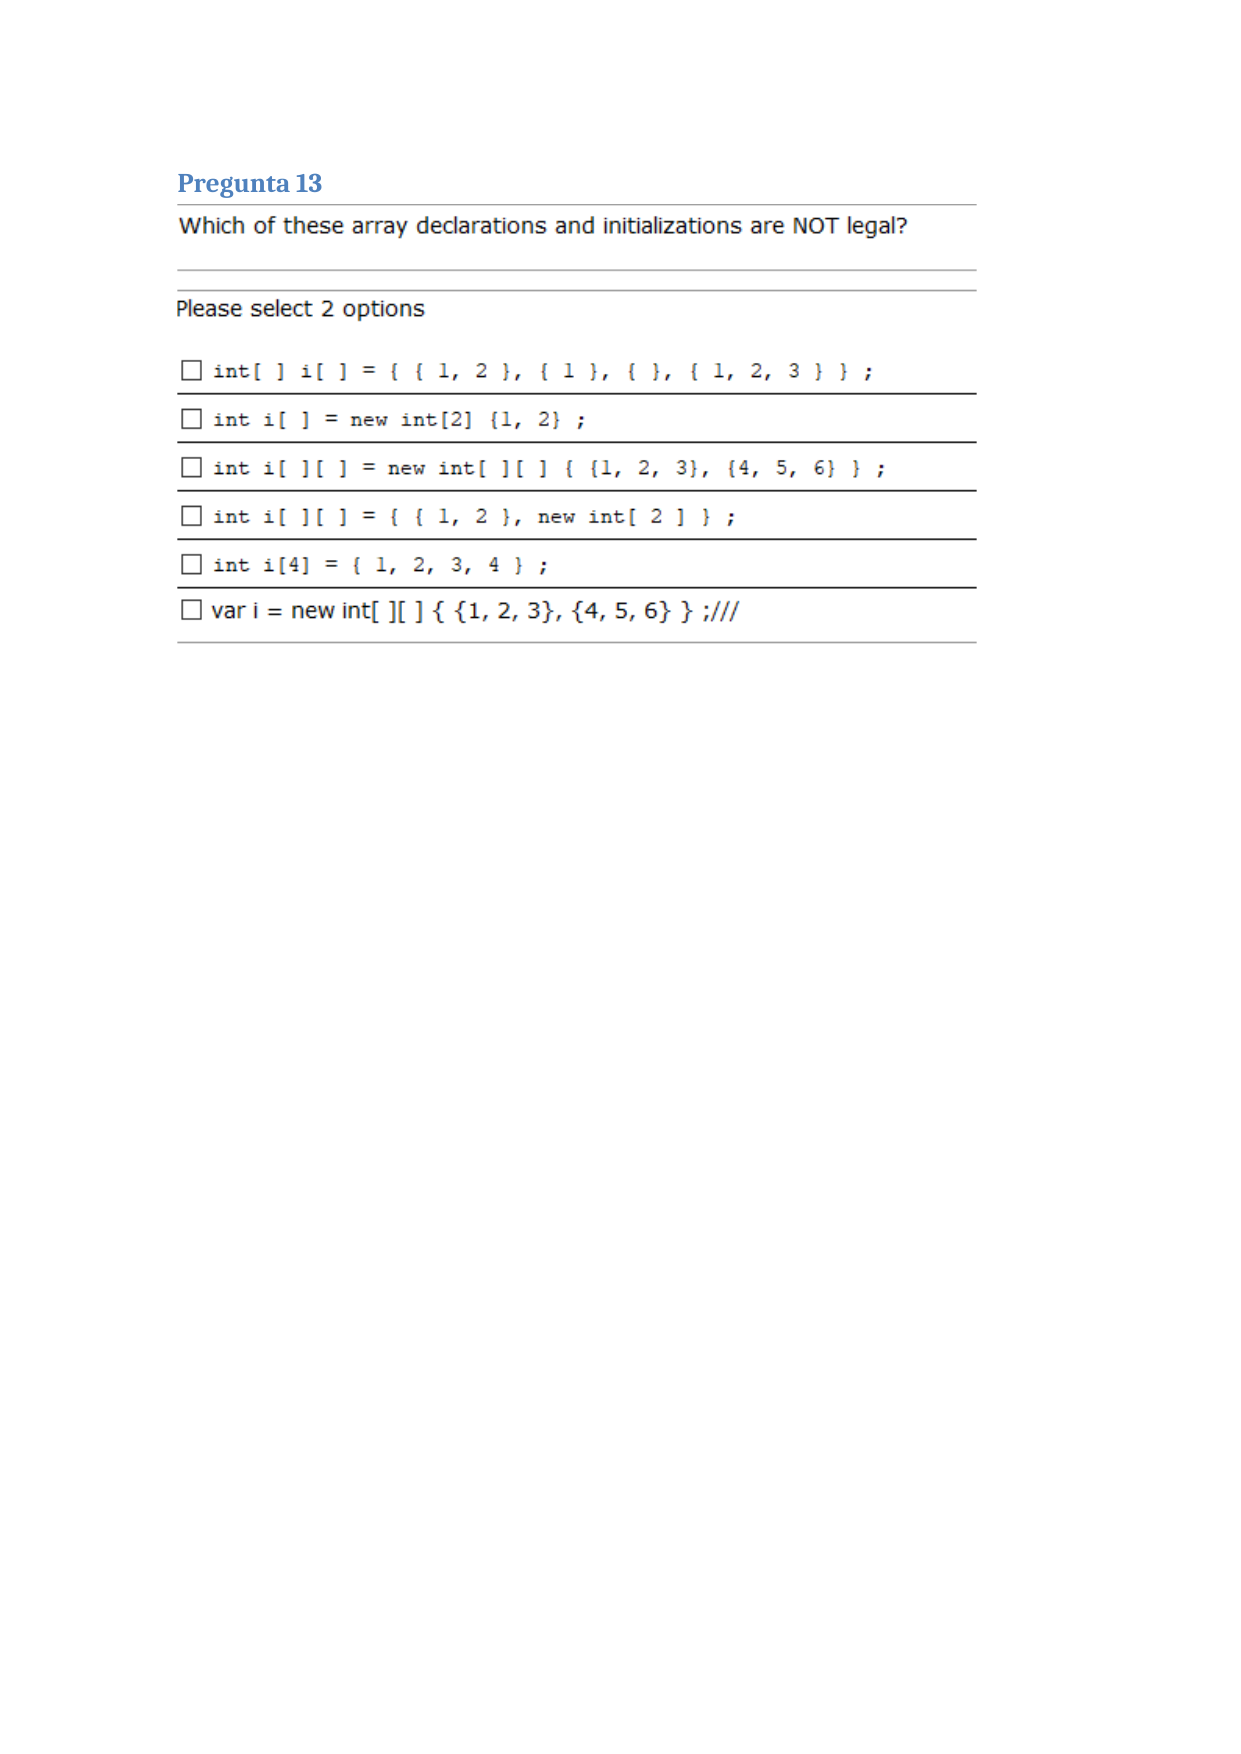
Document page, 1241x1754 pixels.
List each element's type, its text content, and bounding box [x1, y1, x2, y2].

picture [177, 204, 977, 667]
subtitle Pregunta 13 [177, 168, 1063, 199]
